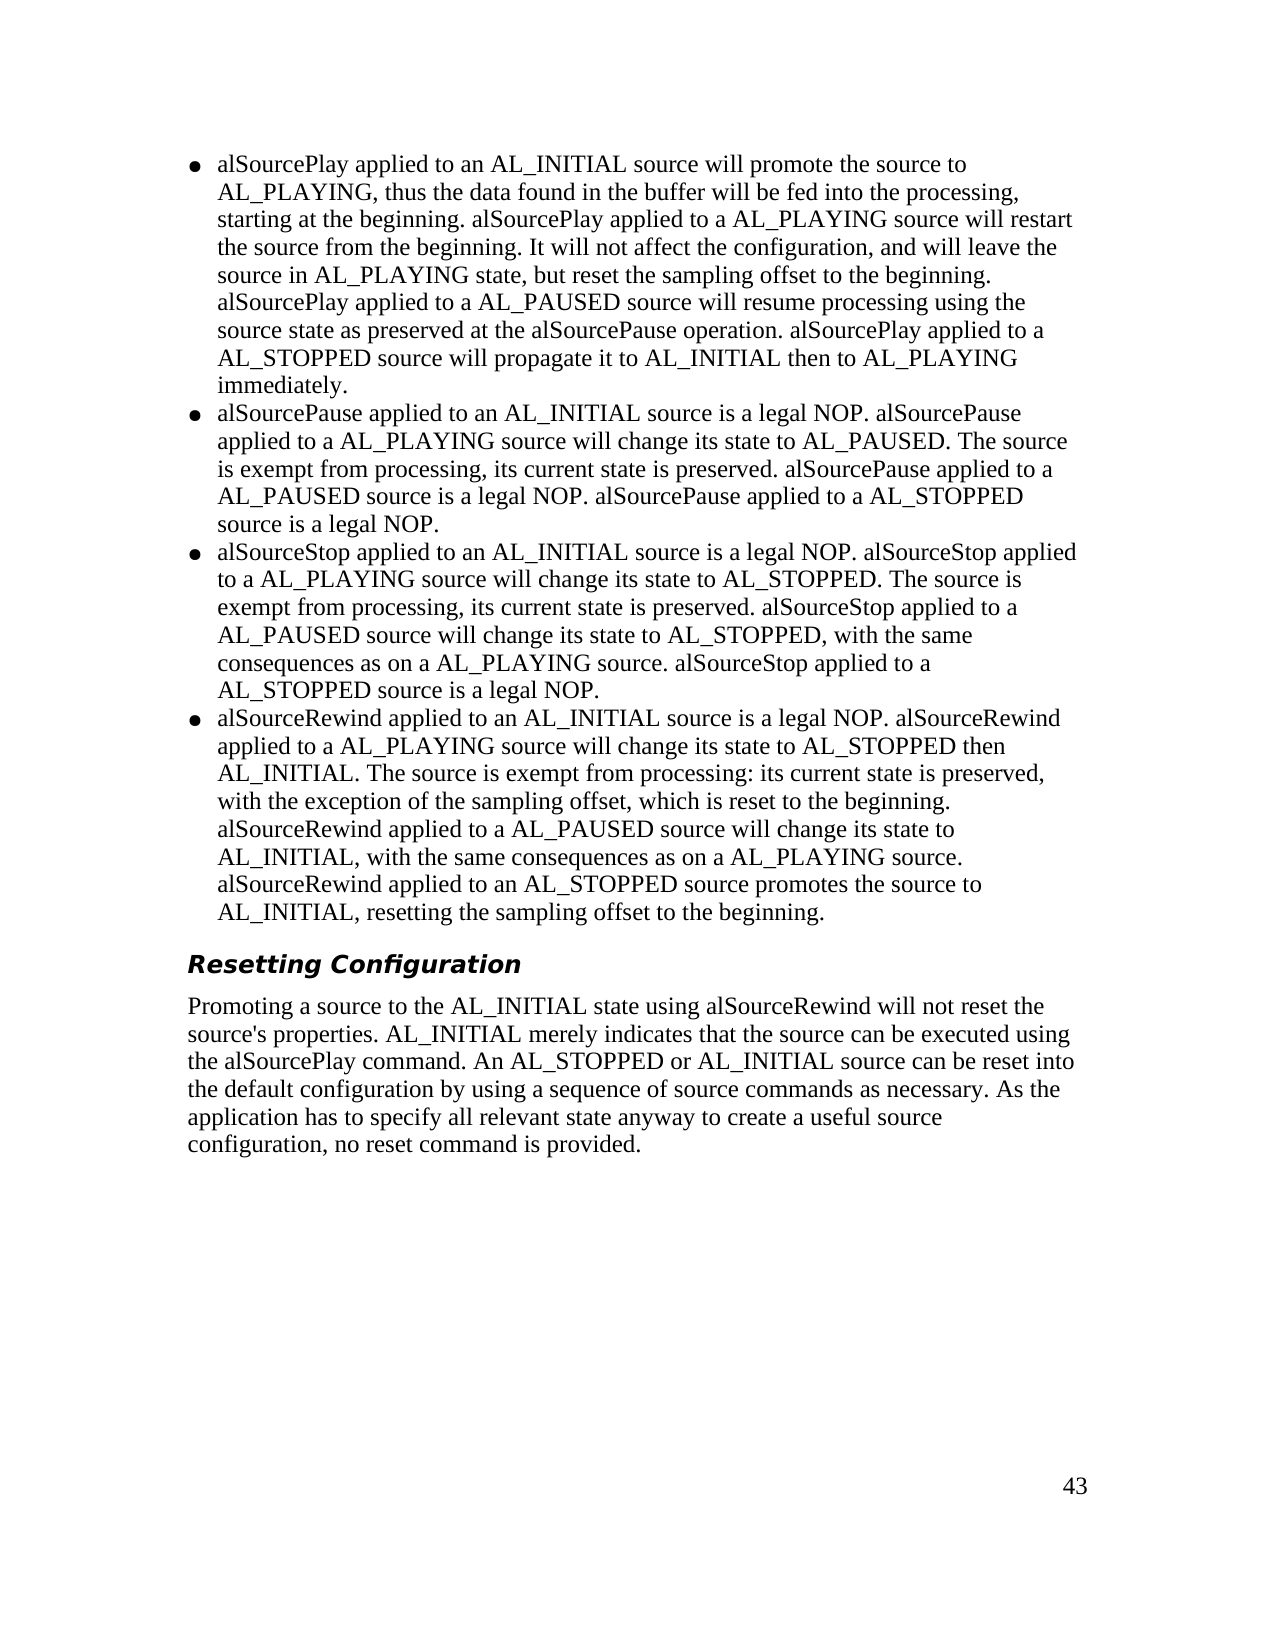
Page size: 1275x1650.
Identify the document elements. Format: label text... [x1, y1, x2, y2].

list alSourceStop applied to an AL_INITIAL source is a legal NOP. alSourceStop applied to a AL_PLAYING source will change its state to AL_STOPPED. The source is exempt from processing, its current state is preserved. alSourceStop applied to a AL_PAUSED source will change its state to AL_STOPPED, with the same consequences as on a AL_PLAYING source. alSourceStop applied to a AL_STOPPED source is a legal NOP. [187, 538, 1087, 704]
list alSourceRewind applied to an AL_INITIAL source is a legal NOP. alSourceRewind applied to a AL_PLAYING source will change its state to AL_STOPPED then AL_INITIAL. The source is exempt from processing: its current state is preserved, with the exception of the sampling offset, which is reset to the beginning. alSourceRewind applied to a AL_PAUSED source will change its state to AL_INITIAL, with the same consequences as on a AL_PLAYING source. alSourceRewind applied to an AL_STOPPED source promotes the source to AL_INITIAL, resetting the sampling offset to the beginning. [187, 704, 1087, 926]
text Promoting a source to the AL_INITIAL state using alSourceRewind will not reset the source's properties. AL_INITIAL merely indicates that the source can be executed using the alSourcePlay command. An AL_STOPPED or AL_INITIAL source can be reset into the default configuration by using a sequence of source commands as necessary. As the application has to specify all relevant state anyway to create a useful source configuration, no reset command is provided. [187, 992, 1087, 1158]
list alSourcePause applied to an AL_INITIAL source is a legal NOP. alSourcePause applied to a AL_PLAYING source will change its state to AL_PAUSED. The source is exempt from processing, its current state is preserved. alSourcePause applied to a AL_PAUSED source is a legal NOP. alSourcePause applied to a AL_STOPPED source is a legal NOP. [187, 399, 1087, 538]
list alSourcePlay applied to an AL_INITIAL source will promote the source to AL_PLAYING, thus the data found in the buffer will be fed into the processing, starting at the beginning. alSourcePlay applied to a AL_PLAYING source will restart the source from the beginning. It will not affect the configuration, and will leave the source in AL_PLAYING state, but reset the sampling offset to the beginning. alSourcePlay applied to a AL_PAUSED source will resume processing using the source state as preserved at the alSourcePause operation. alSourcePlay applied to a AL_STOPPED source will propagate it to AL_INITIAL then to AL_PLAYING immediately. [187, 150, 1087, 399]
subtitle Resetting Configuration [187, 951, 1087, 979]
